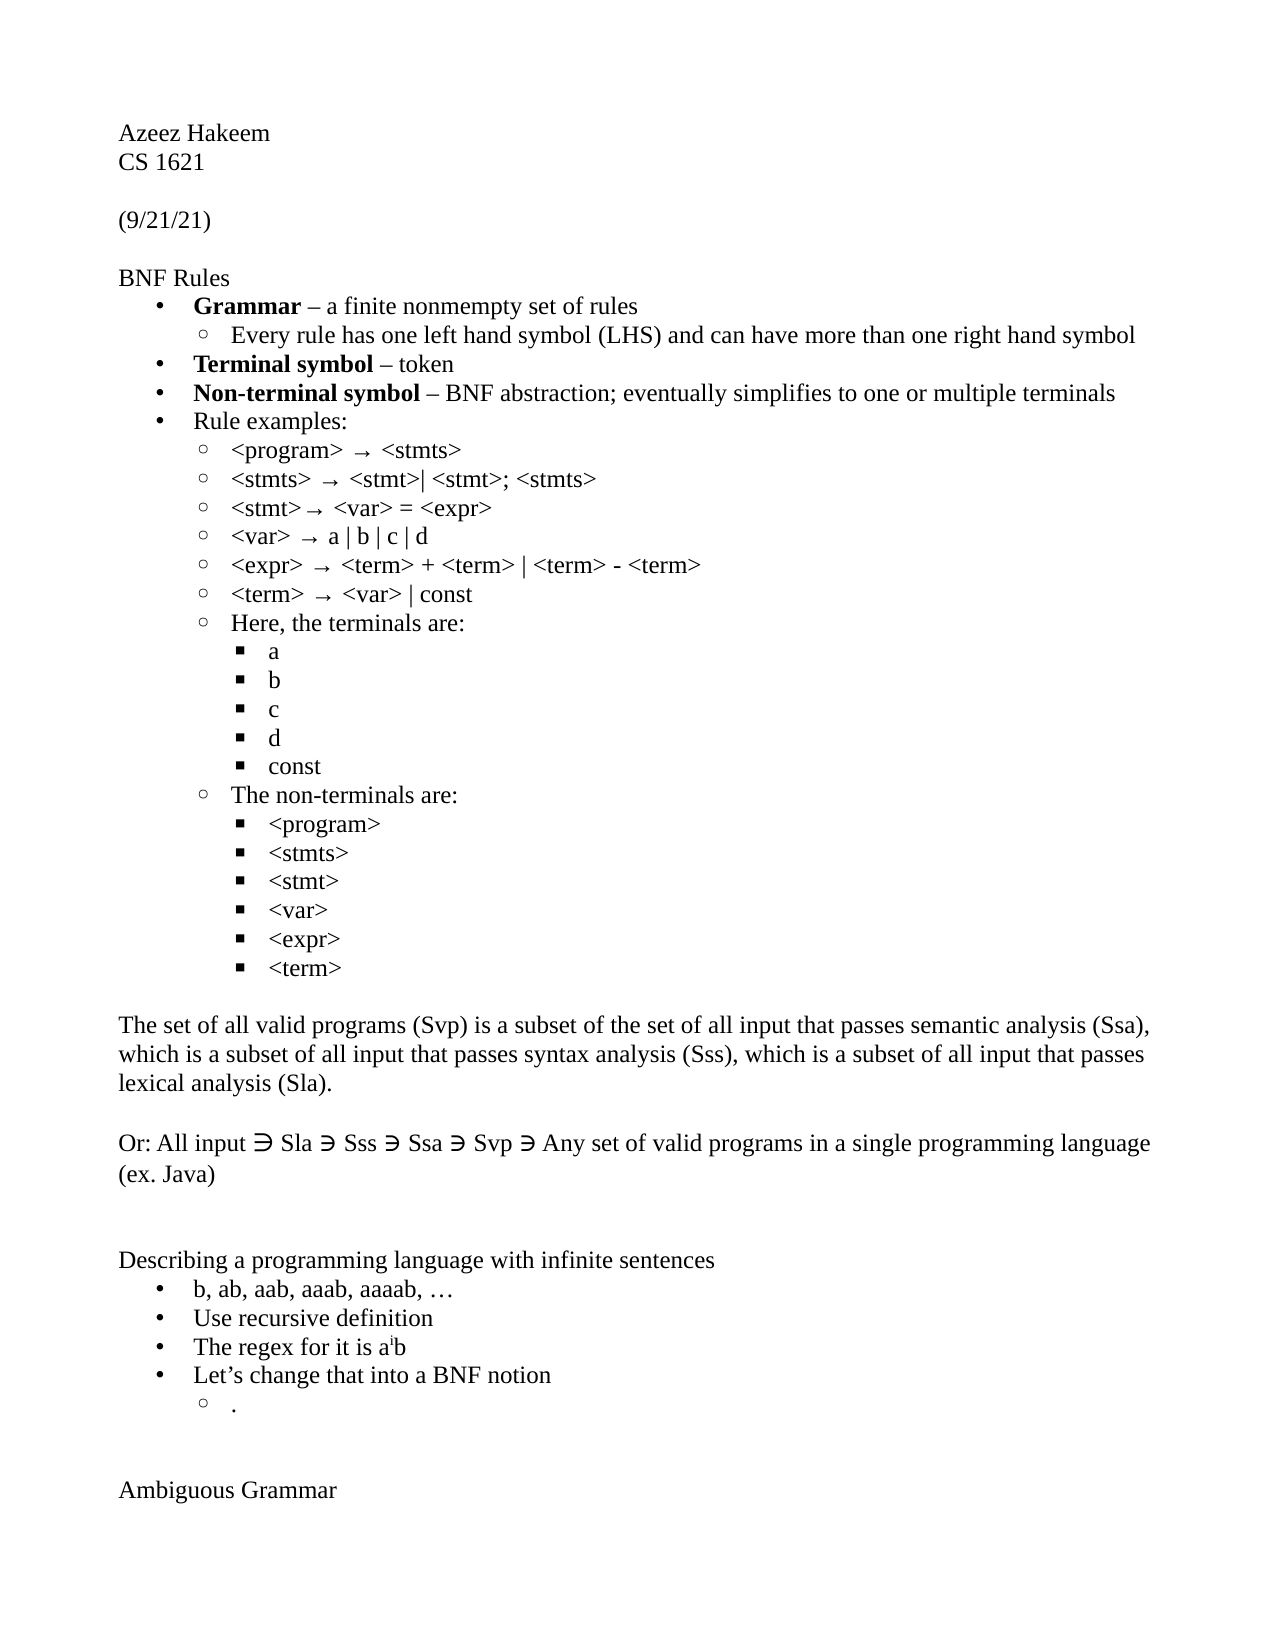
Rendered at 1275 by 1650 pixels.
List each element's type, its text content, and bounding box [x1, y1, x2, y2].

list <expr> [231, 924, 1157, 953]
text BNF Rules [118, 263, 1157, 291]
text Ambiguous Grammar [118, 1475, 1157, 1504]
list c [231, 694, 1157, 723]
list <term> → <var> | const [193, 579, 1157, 608]
list <var> → a | b | c | d [193, 521, 1157, 550]
list Grammar – a finite nonmempty set of rules [156, 291, 1157, 320]
text Or: All input ∋ Sla ∋ Sss ∋ Ssa ∋ Svp ∋ Any set of valid programs in a single programming language (ex. Java) [118, 1125, 1157, 1188]
list const [231, 751, 1157, 780]
text Describing a programming language with infinite sentences [118, 1245, 1157, 1274]
list <stmts> [231, 838, 1157, 866]
list <var> [231, 895, 1157, 924]
list a [231, 636, 1157, 665]
list <stmt> [231, 866, 1157, 895]
list Here, the terminals are: [193, 608, 1157, 636]
text The set of all valid programs (Svp) is a subset of the set of all input that passes semantic analysis (Ssa), which is a subset of all input that passes syntax analysis (Sss), which is a subset of all input that passes lexical analysis (Sla). [118, 1010, 1157, 1096]
list The regex for it is aib [156, 1332, 1157, 1360]
list b [231, 665, 1157, 694]
text (9/21/21) [118, 205, 1157, 234]
list <stmt>→ <var> = <expr> [193, 493, 1157, 521]
list d [231, 723, 1157, 751]
list Every rule has one left hand symbol (LHS) and can have more than one right hand symbol [193, 320, 1157, 349]
list . [193, 1389, 1157, 1418]
list Use recursive definition [156, 1303, 1157, 1332]
list <expr> → <term> + <term> | <term> - <term> [193, 550, 1157, 579]
list Rule examples: [156, 406, 1157, 435]
list <program> [231, 809, 1157, 838]
list The non-terminals are: [193, 780, 1157, 809]
list Non-terminal symbol – BNF abstraction; eventually simplifies to one or multiple terminals [156, 378, 1157, 406]
list <program> → <stmts> [193, 435, 1157, 464]
list Terminal symbol – token [156, 349, 1157, 378]
list <stmts> → <stmt>| <stmt>; <stmts> [193, 464, 1157, 493]
list <term> [231, 953, 1157, 981]
list Let’s change that into a BNF notion [156, 1360, 1157, 1389]
list b, ab, aab, aaab, aaaab, … [156, 1274, 1157, 1303]
